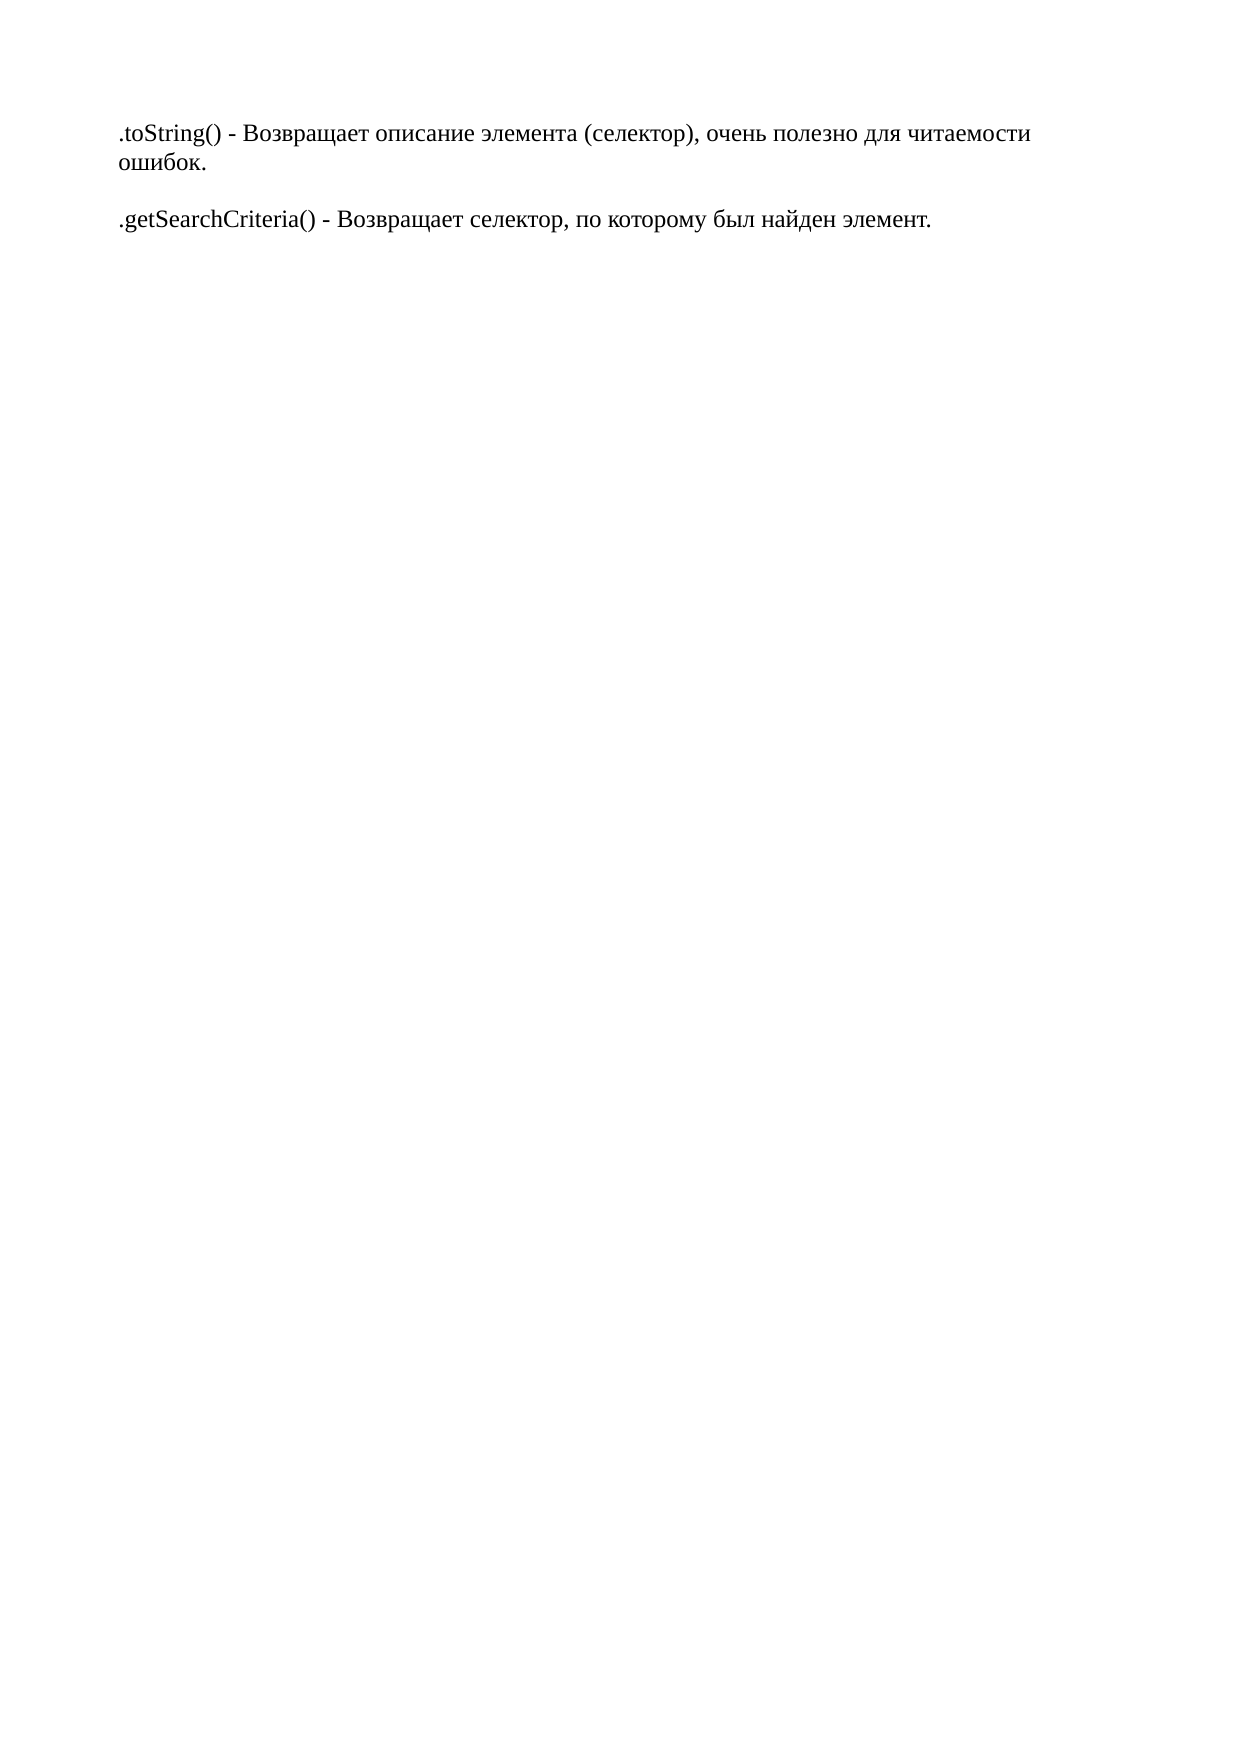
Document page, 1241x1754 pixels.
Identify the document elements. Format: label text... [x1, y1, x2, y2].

text .toString() - Возвращает описание элемента (селектор), очень полезно для читаемости ошибок. [118, 118, 1122, 176]
text .getSearchCriteria() - Возвращает селектор, по которому был найден элемент. [118, 204, 1122, 233]
